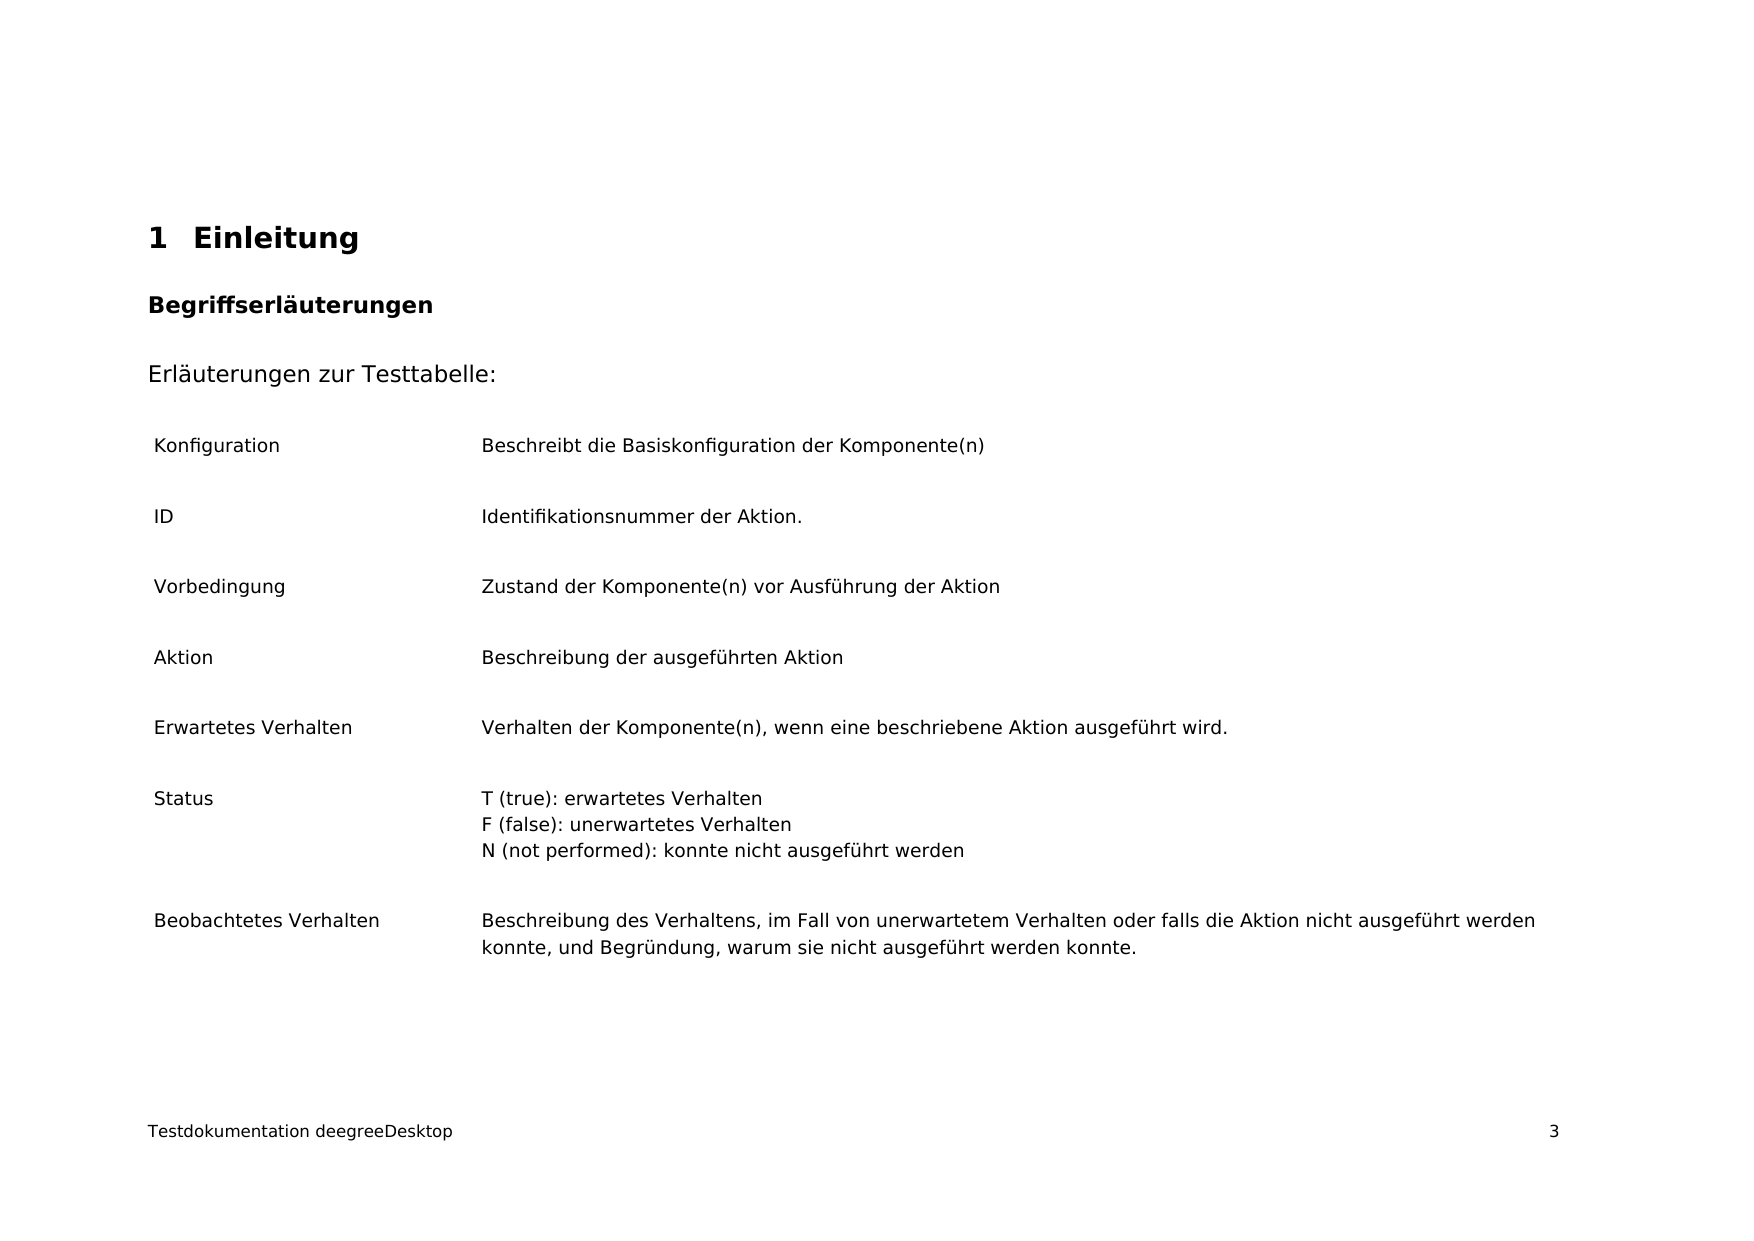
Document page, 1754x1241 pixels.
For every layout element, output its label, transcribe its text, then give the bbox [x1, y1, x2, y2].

table_cell Beschreibung des Verhaltens, im Fall von unerwartetem Verhalten oder falls die Aktion nicht ausgeführt werden konnte, und Begründung, warum sie nicht ausgeführt werden konnte. [475, 886, 1607, 983]
table_header Konfiguration [148, 411, 475, 482]
table_header Beschreibt die Basiskonfiguration der Komponente(n) [475, 411, 1607, 482]
table_cell ID [148, 482, 475, 552]
table_cell Vorbedingung [148, 552, 475, 622]
table_cell Identifikationsnummer der Aktion. [475, 482, 1607, 552]
table_cell Beobachtetes Verhalten [148, 886, 475, 983]
table_cell Verhalten der Komponente(n), wenn eine beschriebene Aktion ausgeführt wird. [475, 693, 1607, 763]
subtitle Einleitung [148, 221, 1606, 255]
table_cell Beschreibung der ausgeführten Aktion [475, 623, 1607, 693]
table_cell Status [148, 763, 475, 886]
text Begriffserläuterungen [148, 292, 1606, 319]
table_cell Zustand der Komponente(n) vor Ausführung der Aktion [475, 552, 1607, 622]
table_cell T (true): erwartetes Verhalten F (false): unerwartetes Verhalten N (not performed): konnte nicht ausgeführt werden [475, 763, 1607, 886]
table_cell Erwartetes Verhalten [148, 693, 475, 763]
table_cell Aktion [148, 623, 475, 693]
text Erläuterungen zur Testtabelle: [148, 361, 1606, 387]
